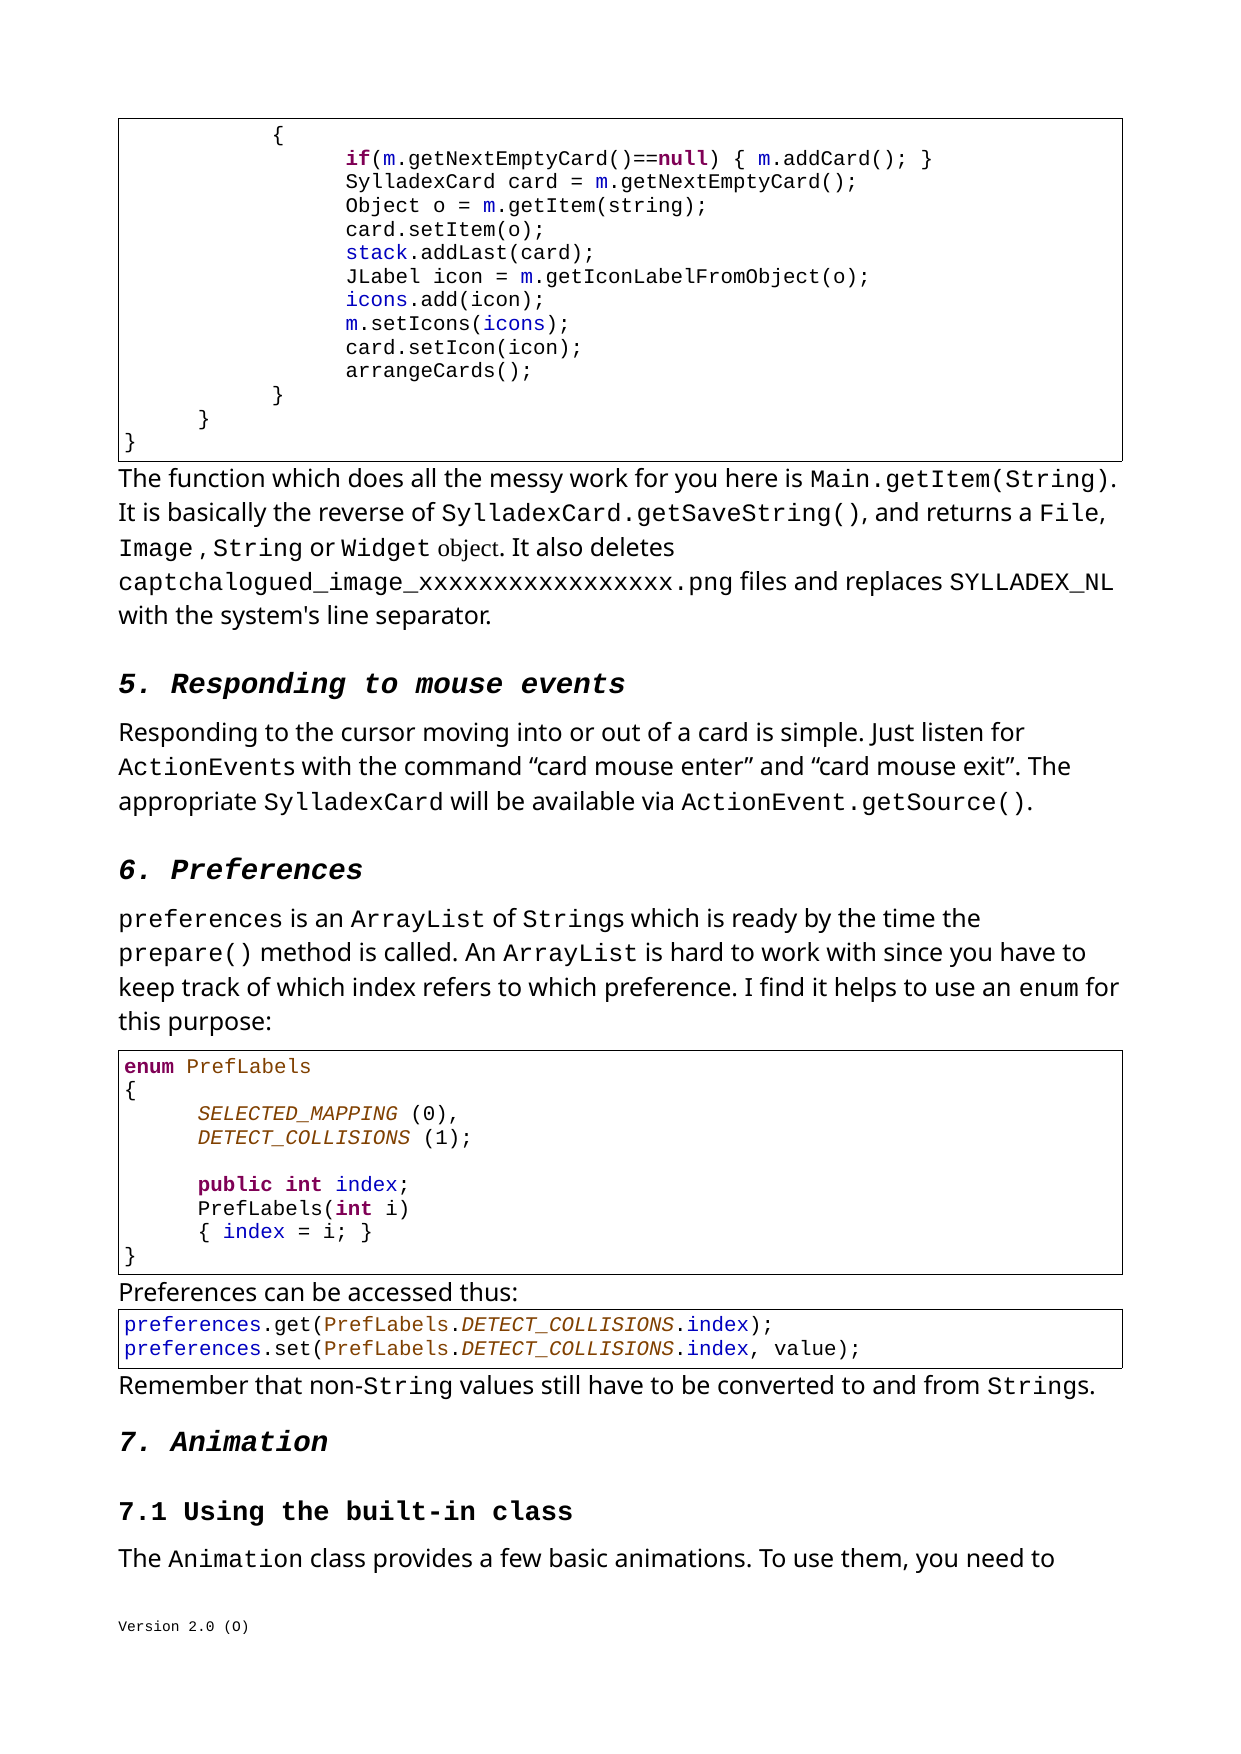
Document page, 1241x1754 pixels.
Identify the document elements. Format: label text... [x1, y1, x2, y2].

table_header preferences.get(PrefLabels.DETECT_COLLISIONS.index); preferences.set(PrefLabels.DETECT_COLLISIONS.index, value); [119, 1310, 1122, 1367]
subtitle 7.1 Using the built-in class [118, 1497, 1122, 1528]
subtitle 7. Animation [118, 1427, 1122, 1460]
subtitle 5. Responding to mouse events [118, 669, 1122, 702]
text preferences is an ArrayList of Strings which is ready by the time the prepare() method is called. An ArrayList is hard to work with since you have to keep track of which index refers to which preference. I find it helps to use an enum for this purpose: [118, 901, 1122, 1037]
text Preferences can be accessed thus: [118, 1275, 1122, 1308]
table_header enum PrefLabels { SELECTED_MAPPING (0), DETECT_COLLISIONS (1); public int index; PrefLabels(int i) { index = i; } } [119, 1051, 1122, 1274]
text The function which does all the messy work for you here is Main.getItem(String). It is basically the reverse of SylladexCard.getSaveString(), and returns a File, Image , String or Widget object. It also deletes captchalogued_image_xxxxxxxxxxxxxxxxx.png files and replaces SYLLADEX_NL with the system's line separator. [118, 462, 1122, 632]
table_header { if(m.getNextEmptyCard()==null) { m.addCard(); } SylladexCard card = m.getNextEmptyCard(); Object o = m.getItem(string); card.setItem(o); stack.addLast(card); JLabel icon = m.getIconLabelFromObject(o); icons.add(icon); m.setIcons(icons); card.setIcon(icon); arrangeCards(); } } } [119, 119, 1122, 461]
text Remember that non-String values still have to be converted to and from Strings. [118, 1369, 1122, 1402]
subtitle 6. Preferences [118, 855, 1122, 888]
text The Animation class provides a few basic animations. To use them, you need to [118, 1541, 1122, 1575]
text Responding to the cursor moving into or out of a card is simple. Just listen for ActionEvents with the command “card mouse enter” and “card mouse exit”. The appropriate SylladexCard will be available via ActionEvent.getSource(). [118, 715, 1122, 818]
